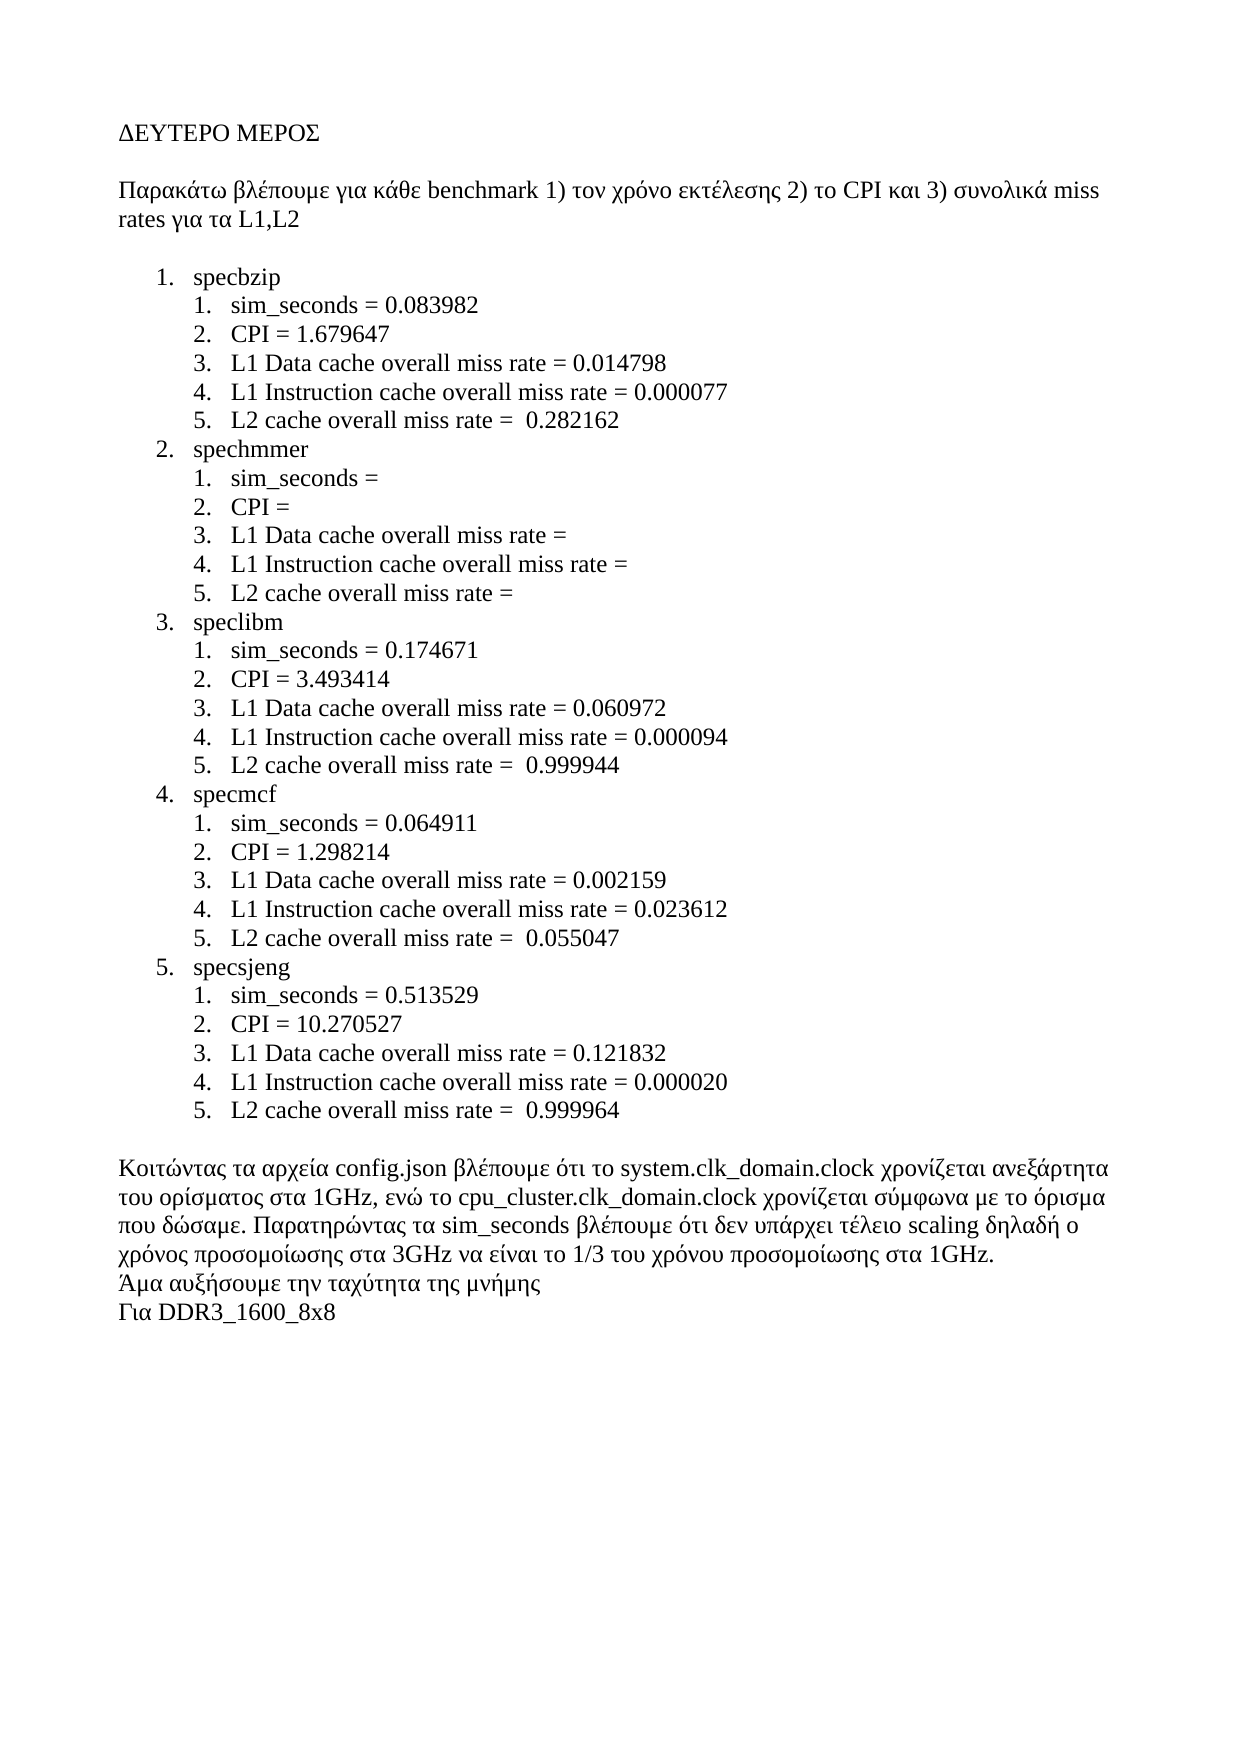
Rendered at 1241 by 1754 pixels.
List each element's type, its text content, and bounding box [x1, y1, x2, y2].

list CPI = 3.493414 [193, 664, 1122, 693]
list specmcf [156, 779, 1122, 808]
list speclibm [156, 607, 1122, 636]
list L2 cache overall miss rate = 0.282162 [193, 406, 1122, 434]
list L2 cache overall miss rate = 0.999944 [193, 751, 1122, 779]
text Άμα αυξήσουμε την ταχύτητα της μνήμης [118, 1268, 1122, 1297]
list L1 Data cache overall miss rate = 0.002159 [193, 866, 1122, 894]
list sim_seconds = 0.064911 [193, 808, 1122, 837]
text Κοιτώντας τα αρχεία config.json βλέπουμε ότι το system.clk_domain.clock χρονίζεται ανεξάρτητα του ορίσματος στα 1GHz, ενώ το cpu_cluster.clk_domain.clock χρονίζεται σύμφωνα με το όρισμα που δώσαμε. Παρατηρώντας τα sim_seconds βλέπουμε ότι δεν υπάρχει τέλειο scaling δηλαδή ο χρόνος προσομοίωσης στα 3GHz να είναι το 1/3 του χρόνου προσομοίωσης στα 1GHz. [118, 1153, 1122, 1268]
list sim_seconds = 0.513529 [193, 981, 1122, 1009]
list specbzip [156, 262, 1122, 291]
list L1 Instruction cache overall miss rate = 0.000077 [193, 377, 1122, 406]
list L2 cache overall miss rate = 0.055047 [193, 923, 1122, 952]
list L2 cache overall miss rate = 0.999964 [193, 1096, 1122, 1124]
list CPI = 10.270527 [193, 1009, 1122, 1038]
list sim_seconds = 0.083982 [193, 291, 1122, 319]
list L1 Instruction cache overall miss rate = 0.000020 [193, 1067, 1122, 1096]
text ΔΕΥΤΕΡΟ ΜΕΡΟΣ [118, 118, 1122, 147]
list spechmmer [156, 434, 1122, 463]
list L1 Instruction cache overall miss rate = 0.000094 [193, 722, 1122, 751]
list sim_seconds = [193, 463, 1122, 492]
text Παρακάτω βλέπουμε για κάθε benchmark 1) τον χρόνο εκτέλεσης 2) το CPI και 3) συνολικά miss rates για τα L1,L2 [118, 176, 1122, 233]
text Για DDR3_1600_8x8 [118, 1297, 1122, 1326]
list L1 Data cache overall miss rate = [193, 521, 1122, 549]
list L1 Data cache overall miss rate = 0.121832 [193, 1038, 1122, 1067]
list L1 Data cache overall miss rate = 0.060972 [193, 693, 1122, 722]
list sim_seconds = 0.174671 [193, 636, 1122, 664]
list L2 cache overall miss rate = [193, 578, 1122, 607]
list CPI = 1.679647 [193, 319, 1122, 348]
list L1 Instruction cache overall miss rate = 0.023612 [193, 894, 1122, 923]
list specsjeng [156, 952, 1122, 981]
list CPI = 1.298214 [193, 837, 1122, 866]
list L1 Data cache overall miss rate = 0.014798 [193, 348, 1122, 377]
list CPI = [193, 492, 1122, 521]
list L1 Instruction cache overall miss rate = [193, 549, 1122, 578]
